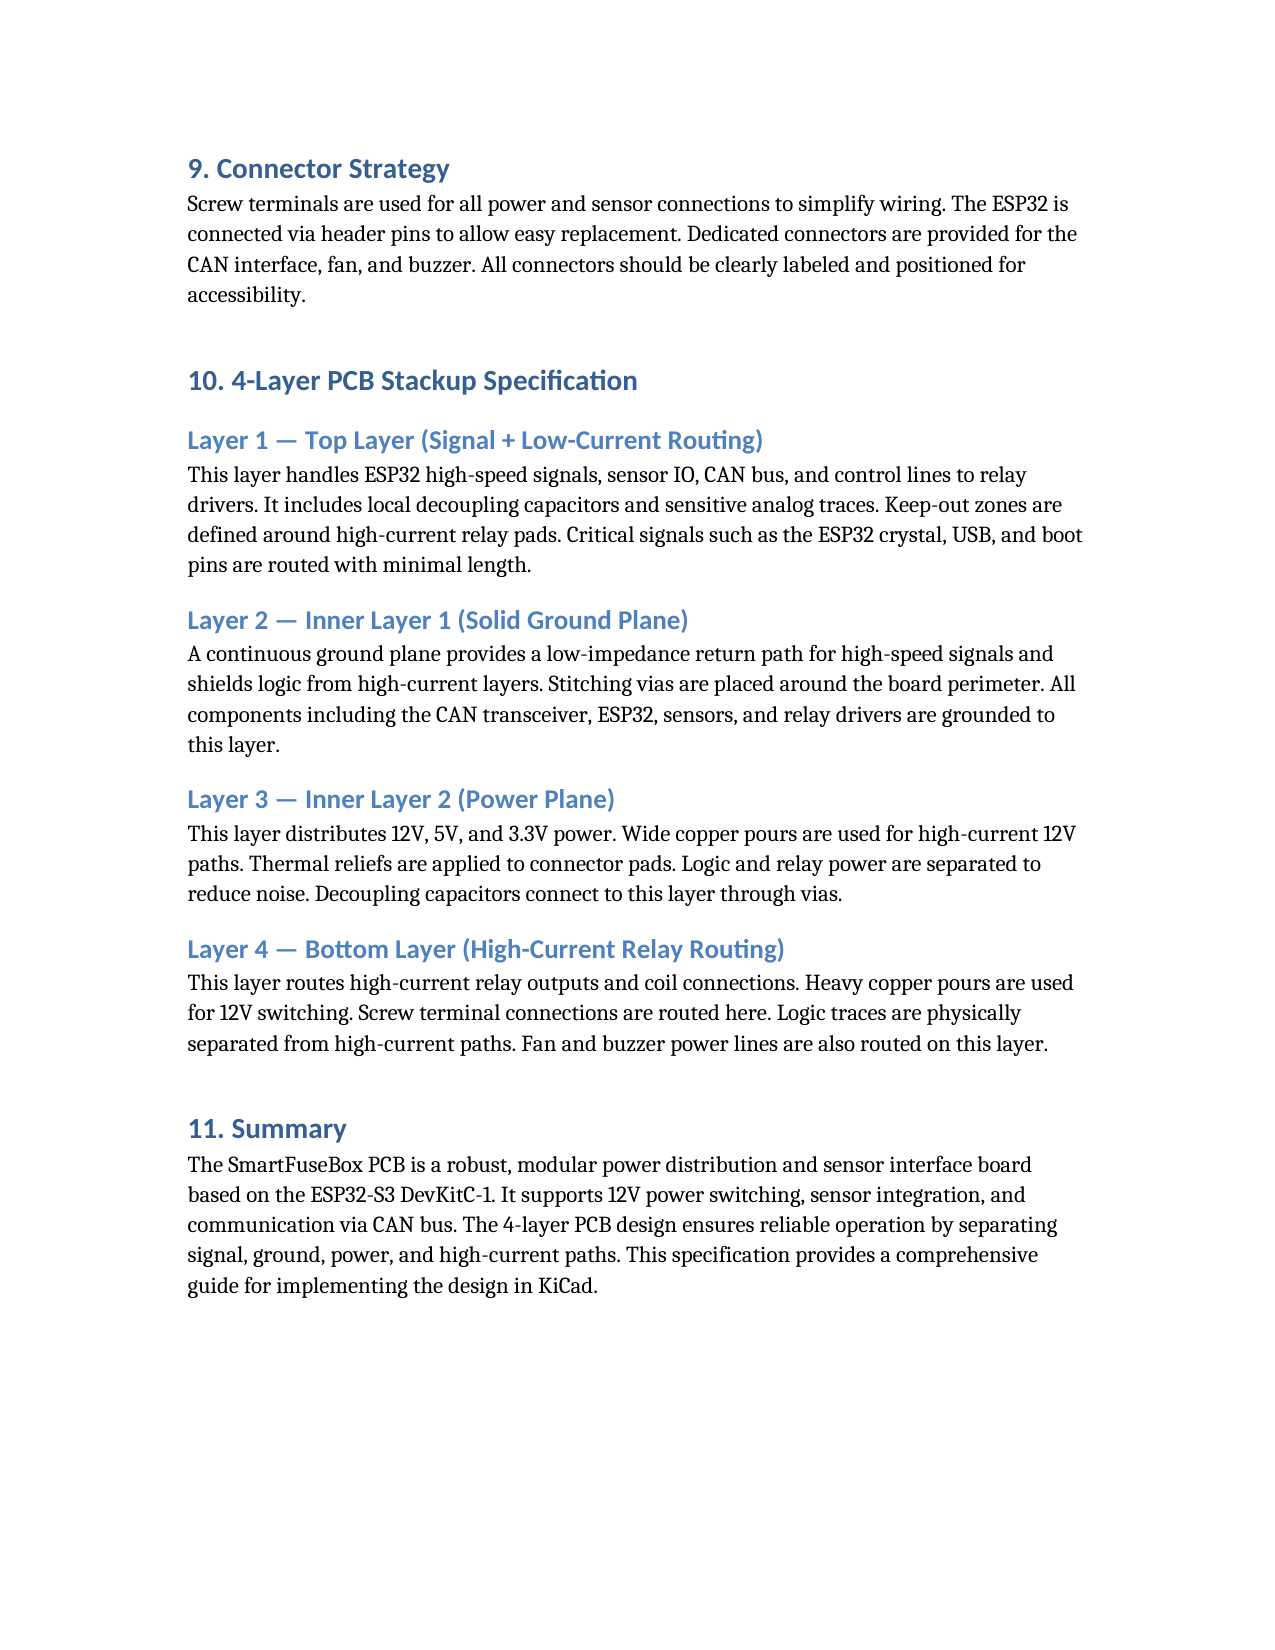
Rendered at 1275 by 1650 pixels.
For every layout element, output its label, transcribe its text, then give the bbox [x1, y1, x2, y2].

text A continuous ground plane provides a low-impedance return path for high-speed signals and shields logic from high-current layers. Stitching vias are placed around the board perimeter. All components including the CAN transceiver, ESP32, sensors, and relay drivers are grounded to this layer. [187, 641, 1087, 758]
subtitle 9. Connector Strategy [187, 150, 1087, 186]
text The SmartFuseBox PCB is a robust, modular power distribution and sensor interface board based on the ESP32-S3 DevKitC-1. It supports 12V power switching, sensor integration, and communication via CAN bus. The 4-layer PCB design ensures reliable operation by separating signal, ground, power, and high-current paths. This specification provides a comprehensive guide for implementing the design in KiCad. [187, 1152, 1087, 1299]
subtitle Layer 2 — Inner Layer 1 (Solid Ground Plane) [187, 603, 1087, 636]
subtitle 10. 4-Layer PCB Stackup Specification [187, 362, 1087, 397]
subtitle Layer 4 — Bottom Layer (High-Current Relay Routing) [187, 932, 1087, 965]
text This layer routes high-current relay outputs and coil connections. Heavy copper pours are used for 12V switching. Screw terminal connections are routed here. Logic traces are physically separated from high-current paths. Fan and buzzer power lines are also routed on this layer. [187, 970, 1087, 1057]
subtitle 11. Summary [187, 1111, 1087, 1146]
text Screw terminals are used for all power and sensor connections to simplify wiring. The ESP32 is connected via header pins to allow easy replacement. Dedicated connectors are provided for the CAN interface, fan, and buzzer. All connectors should be clearly labeled and positioned for accessibility. [187, 191, 1087, 308]
text This layer handles ESP32 high-speed signals, sensor IO, CAN bus, and control lines to relay drivers. It includes local decoupling capacitors and sensitive analog traces. Keep-out zones are defined around high-current relay pads. Critical signals such as the ESP32 crystal, USB, and boot pins are routed with minimal length. [187, 461, 1087, 578]
subtitle Layer 3 — Inner Layer 2 (Power Plane) [187, 783, 1087, 816]
subtitle Layer 1 — Top Layer (Signal + Low-Current Routing) [187, 423, 1087, 457]
text This layer distributes 12V, 5V, and 3.3V power. Wide copper pours are used for high-current 12V paths. Thermal reliefs are applied to connector pads. Logic and relay power are separated to reduce noise. Decoupling capacitors connect to this layer through vias. [187, 821, 1087, 907]
